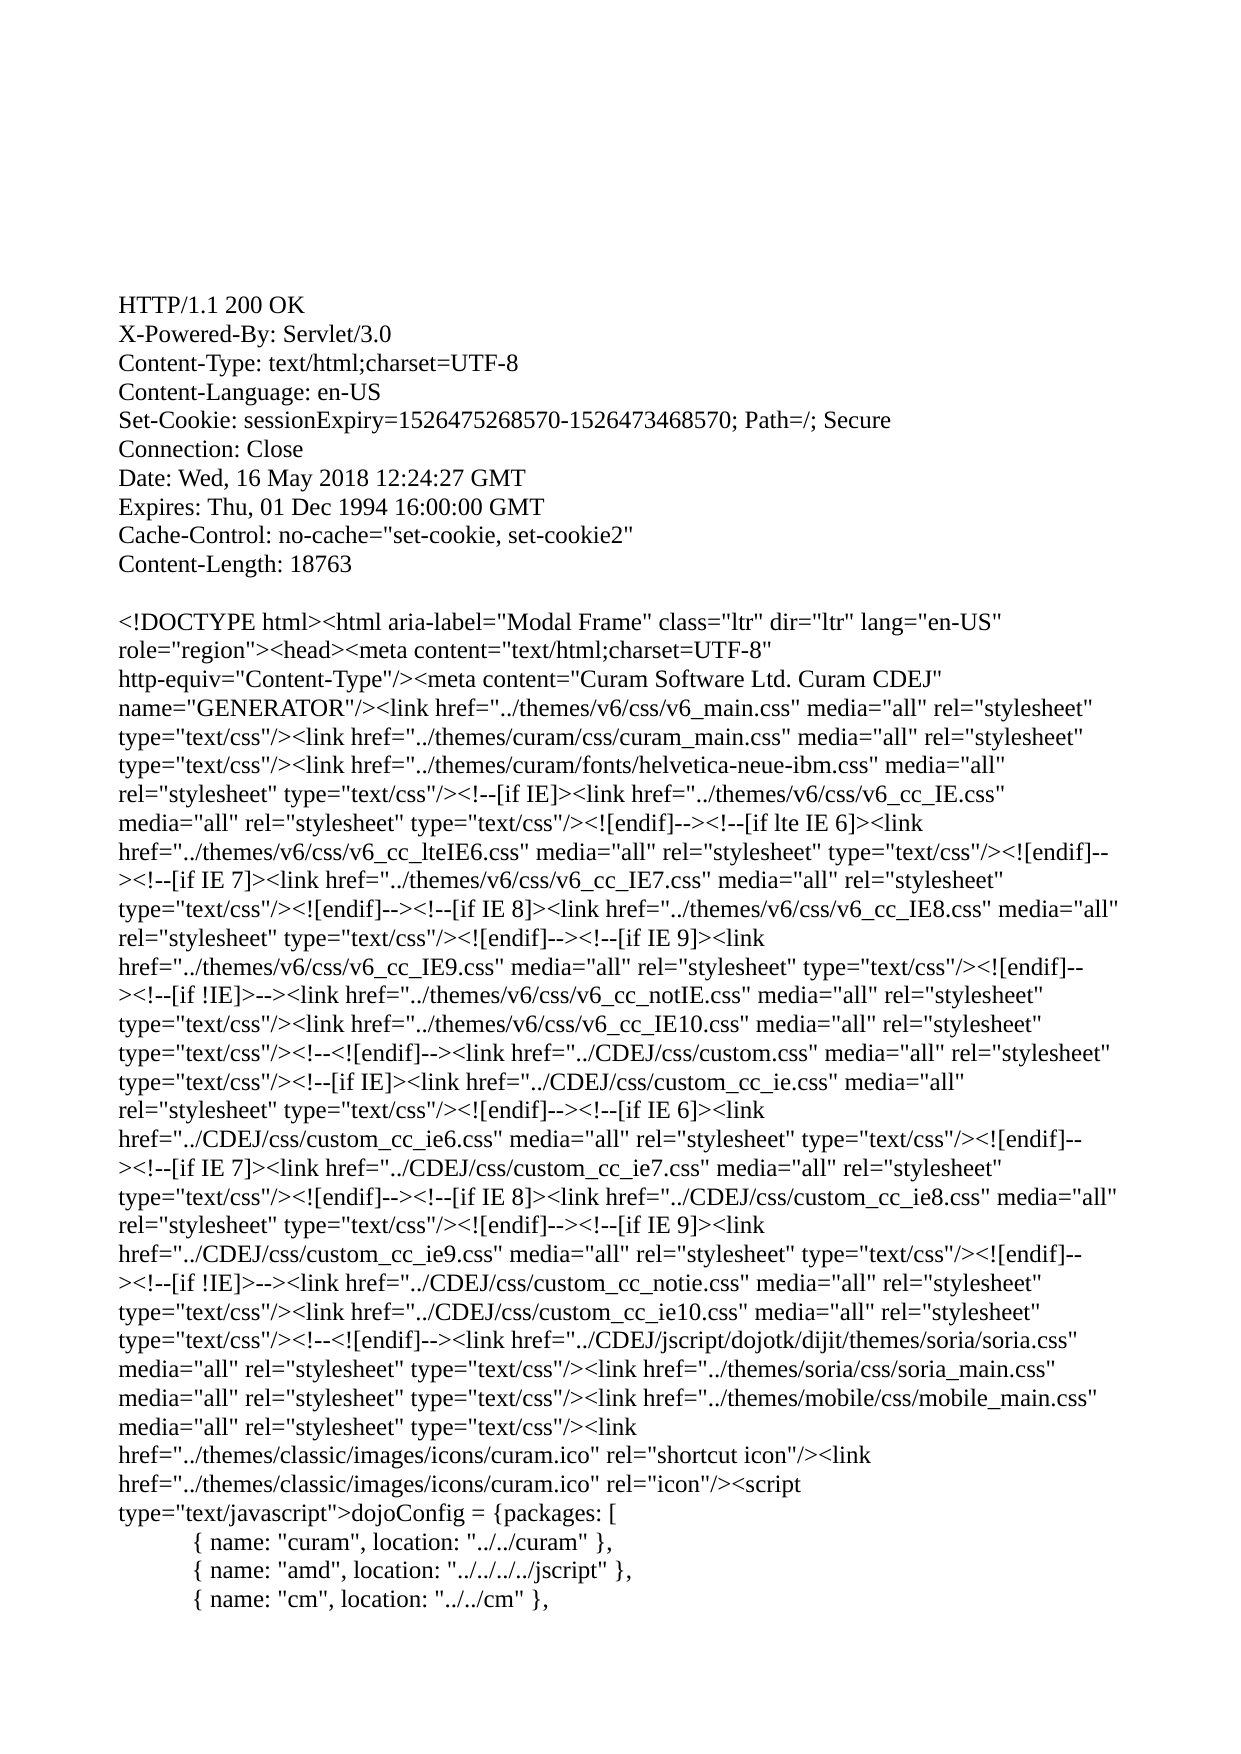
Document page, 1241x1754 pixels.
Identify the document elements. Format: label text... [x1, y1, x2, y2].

text X-Powered-By: Servlet/3.0 [118, 319, 1122, 348]
text Content-Language: en-US [118, 377, 1122, 406]
text { name: "amd", location: "../../../../jscript" }, [118, 1556, 1122, 1584]
text <!DOCTYPE html><html aria-label="Modal Frame" class="ltr" dir="ltr" lang="en-US" role="region"><head><meta content="text/html;charset=UTF-8" http-equiv="Content-Type"/><meta content="Curam Software Ltd. Curam CDEJ" name="GENERATOR"/><link href="../themes/v6/css/v6_main.css" media="all" rel="stylesheet" type="text/css"/><link href="../themes/curam/css/curam_main.css" media="all" rel="stylesheet" type="text/css"/><link href="../themes/curam/fonts/helvetica-neue-ibm.css" media="all" rel="stylesheet" type="text/css"/><!--[if IE]><link href="../themes/v6/css/v6_cc_IE.css" media="all" rel="stylesheet" type="text/css"/><![endif]--><!--[if lte IE 6]><link href="../themes/v6/css/v6_cc_lteIE6.css" media="all" rel="stylesheet" type="text/css"/><![endif]--><!--[if IE 7]><link href="../themes/v6/css/v6_cc_IE7.css" media="all" rel="stylesheet" type="text/css"/><![endif]--><!--[if IE 8]><link href="../themes/v6/css/v6_cc_IE8.css" media="all" rel="stylesheet" type="text/css"/><![endif]--><!--[if IE 9]><link href="../themes/v6/css/v6_cc_IE9.css" media="all" rel="stylesheet" type="text/css"/><![endif]--><!--[if !IE]>--><link href="../themes/v6/css/v6_cc_notIE.css" media="all" rel="stylesheet" type="text/css"/><link href="../themes/v6/css/v6_cc_IE10.css" media="all" rel="stylesheet" type="text/css"/><!--<![endif]--><link href="../CDEJ/css/custom.css" media="all" rel="stylesheet" type="text/css"/><!--[if IE]><link href="../CDEJ/css/custom_cc_ie.css" media="all" rel="stylesheet" type="text/css"/><![endif]--><!--[if IE 6]><link href="../CDEJ/css/custom_cc_ie6.css" media="all" rel="stylesheet" type="text/css"/><![endif]--><!--[if IE 7]><link href="../CDEJ/css/custom_cc_ie7.css" media="all" rel="stylesheet" type="text/css"/><![endif]--><!--[if IE 8]><link href="../CDEJ/css/custom_cc_ie8.css" media="all" rel="stylesheet" type="text/css"/><![endif]--><!--[if IE 9]><link href="../CDEJ/css/custom_cc_ie9.css" media="all" rel="stylesheet" type="text/css"/><![endif]--><!--[if !IE]>--><link href="../CDEJ/css/custom_cc_notie.css" media="all" rel="stylesheet" type="text/css"/><link href="../CDEJ/css/custom_cc_ie10.css" media="all" rel="stylesheet" type="text/css"/><!--<![endif]--><link href="../CDEJ/jscript/dojotk/dijit/themes/soria/soria.css" media="all" rel="stylesheet" type="text/css"/><link href="../themes/soria/css/soria_main.css" media="all" rel="stylesheet" type="text/css"/><link href="../themes/mobile/css/mobile_main.css" media="all" rel="stylesheet" type="text/css"/><link href="../themes/classic/images/icons/curam.ico" rel="shortcut icon"/><link href="../themes/classic/images/icons/curam.ico" rel="icon"/><script type="text/javascript">dojoConfig = {packages: [ [118, 607, 1122, 1527]
text Date: Wed, 16 May 2018 12:24:27 GMT [118, 463, 1122, 492]
text HTTP/1.1 200 OK [118, 291, 1122, 319]
text Expires: Thu, 01 Dec 1994 16:00:00 GMT [118, 492, 1122, 521]
text { name: "cm", location: "../../cm" }, [118, 1584, 1122, 1613]
text Set-Cookie: sessionExpiry=1526475268570-1526473468570; Path=/; Secure [118, 406, 1122, 434]
text Content-Length: 18763 [118, 549, 1122, 578]
text { name: "curam", location: "../../curam" }, [118, 1527, 1122, 1556]
text Cache-Control: no-cache="set-cookie, set-cookie2" [118, 521, 1122, 549]
text Connection: Close [118, 434, 1122, 463]
text Content-Type: text/html;charset=UTF-8 [118, 348, 1122, 377]
